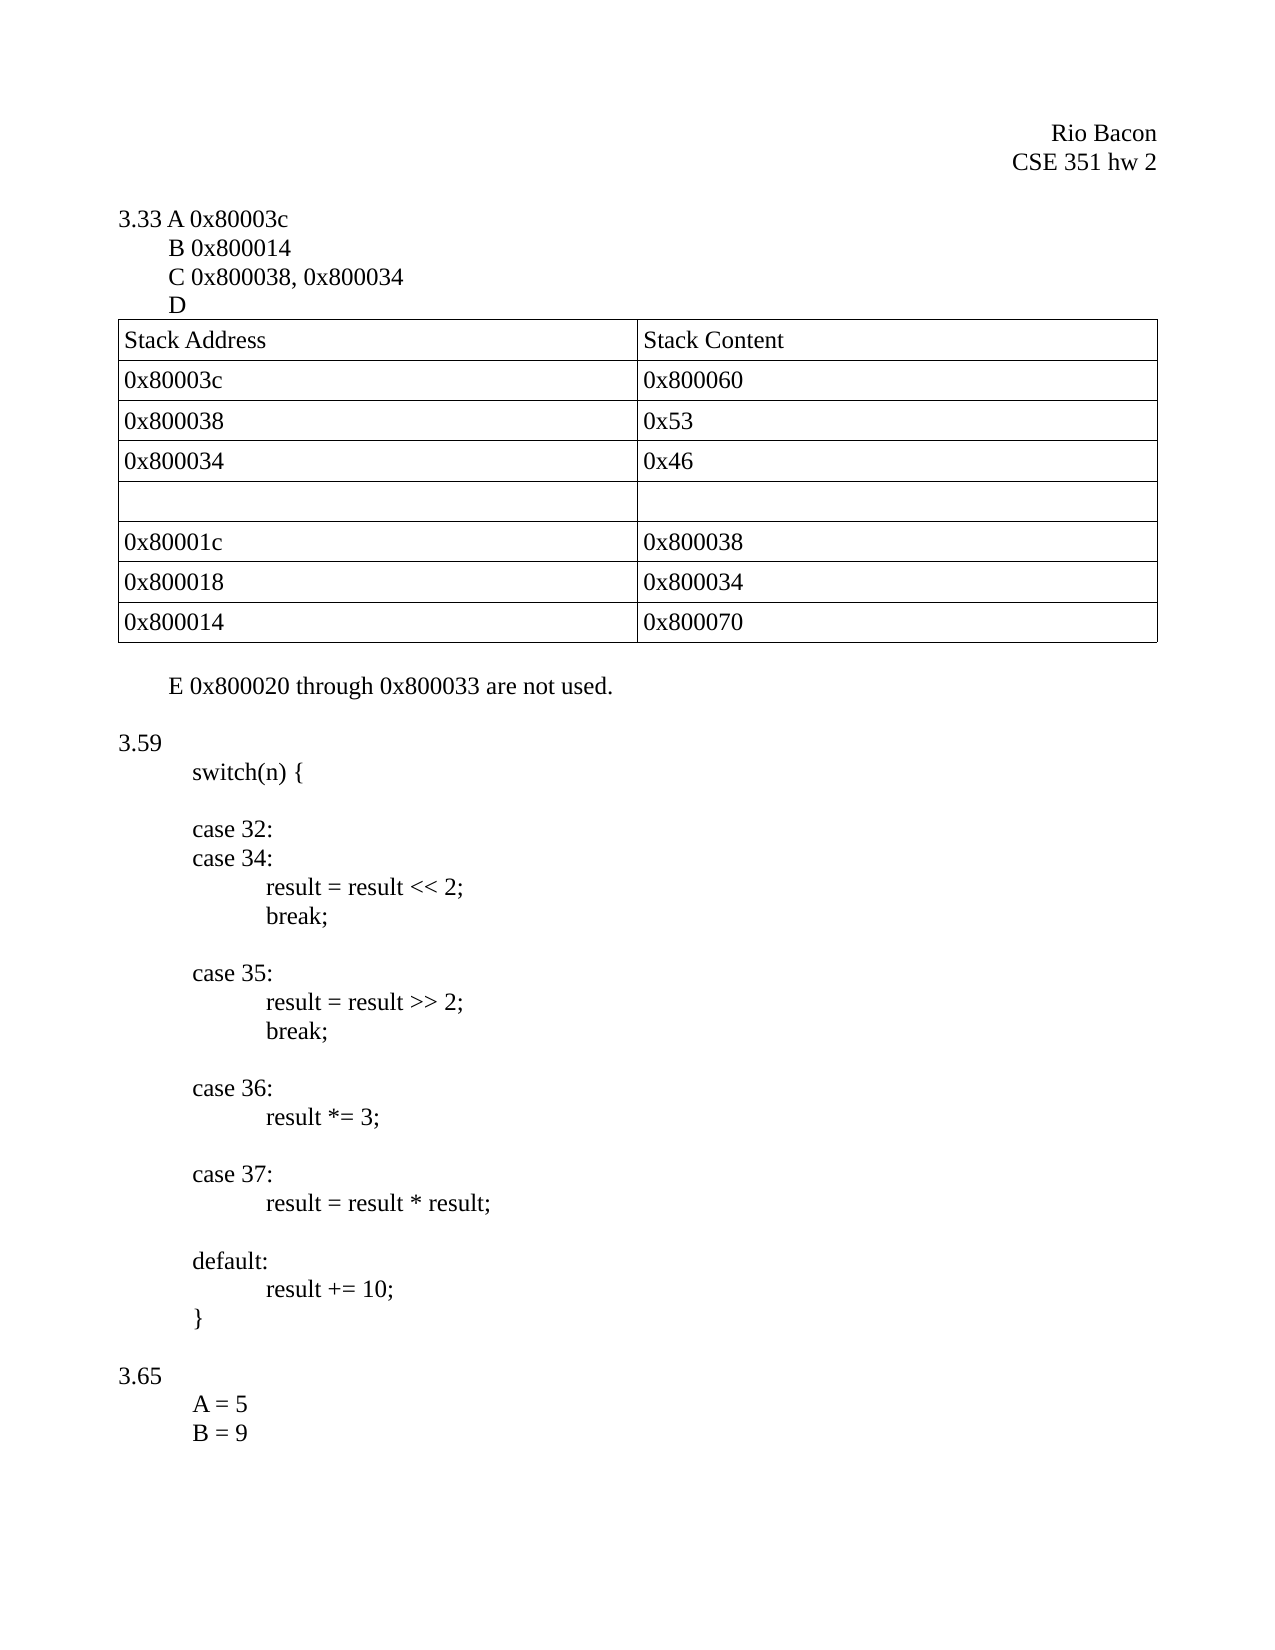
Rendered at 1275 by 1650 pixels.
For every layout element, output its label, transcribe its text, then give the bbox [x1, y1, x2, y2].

text Rio Bacon [118, 118, 1157, 147]
text } [118, 1303, 1157, 1332]
text 3.33 A 0x80003c [118, 204, 1157, 233]
text C 0x800038, 0x800034 [118, 262, 1157, 291]
text B 0x800014 [118, 233, 1157, 262]
text case 32: [118, 814, 1157, 843]
table_cell [119, 482, 637, 521]
text 3.65 [118, 1361, 1157, 1389]
text D [118, 291, 1157, 319]
text case 37: [118, 1159, 1157, 1188]
text switch(n) { [118, 757, 1157, 786]
table_cell [638, 482, 1157, 521]
table_cell 0x800034 [638, 562, 1157, 602]
text default: [118, 1246, 1157, 1274]
text B = 9 [118, 1418, 1157, 1447]
text CSE 351 hw 2 [118, 147, 1157, 176]
table_cell 0x800034 [119, 441, 637, 481]
text A = 5 [118, 1389, 1157, 1418]
text case 36: [118, 1073, 1157, 1102]
text break; [118, 901, 1157, 929]
text case 34: [118, 843, 1157, 872]
table_cell 0x800038 [119, 401, 637, 440]
text break; [118, 1016, 1157, 1044]
table_cell 0x800038 [638, 522, 1157, 561]
table_header Stack Content [638, 320, 1157, 360]
text result *= 3; [118, 1102, 1157, 1131]
text 3.59 [118, 728, 1157, 757]
table_cell 0x800060 [638, 361, 1157, 400]
text case 35: [118, 958, 1157, 987]
table_cell 0x53 [638, 401, 1157, 440]
table_cell 0x800070 [638, 603, 1157, 642]
text result = result >> 2; [118, 987, 1157, 1016]
table_header Stack Address [119, 320, 637, 360]
table_cell 0x46 [638, 441, 1157, 481]
table_cell 0x80003c [119, 361, 637, 400]
text result = result * result; [118, 1188, 1157, 1217]
table_cell 0x80001c [119, 522, 637, 561]
table_cell 0x800014 [119, 603, 637, 642]
table_cell 0x800018 [119, 562, 637, 602]
text result = result << 2; [118, 872, 1157, 901]
text result += 10; [118, 1274, 1157, 1303]
text E 0x800020 through 0x800033 are not used. [118, 671, 1157, 699]
